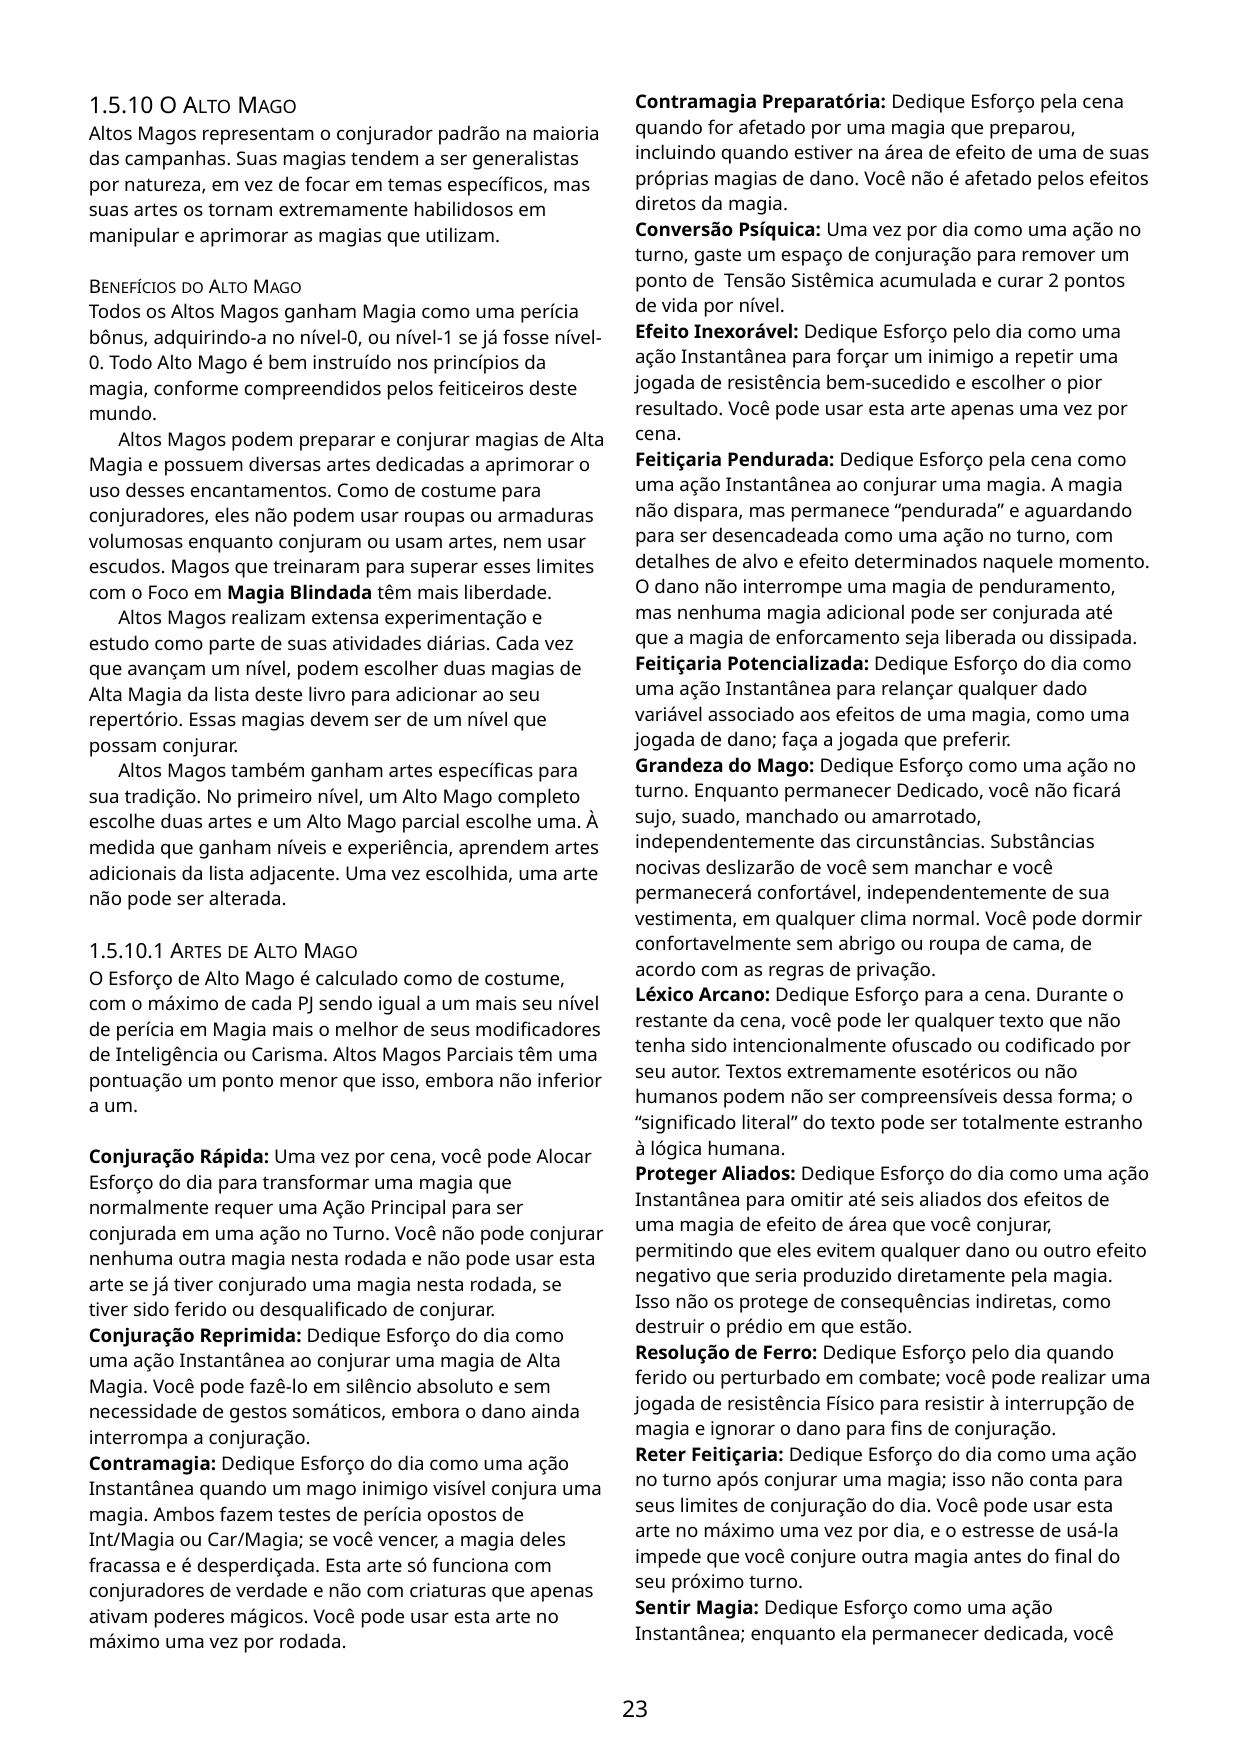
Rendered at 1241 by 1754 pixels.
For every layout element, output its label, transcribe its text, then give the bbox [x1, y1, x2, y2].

text O Esforço de Alto Mago é calculado como de costume, com o máximo de cada PJ sendo igual a um mais seu nível de perícia em Magia mais o melhor de seus modificadores de Inteligência ou Carisma. Altos Magos Parciais têm uma pontuação um ponto menor que isso, embora não inferior a um. [88, 965, 605, 1118]
subtitle 1.5.10 O Alto Mago [88, 88, 605, 120]
text Sentir Magia: Dedique Esforço como uma ação Instantânea; enquanto ela permanecer dedicada, você [635, 1594, 1152, 1645]
text Altos Magos podem preparar e conjurar magias de Alta Magia e possuem diversas artes dedicadas a aprimorar o uso desses encantamentos. Como de costume para conjuradores, eles não podem usar roupas ou armaduras volumosas enquanto conjuram ou usam artes, nem usar escudos. Magos que treinaram para superar esses limites com o Foco em Magia Blindada têm mais liberdade. [88, 426, 605, 605]
text Feitiçaria Potencializada: Dedique Esforço do dia como uma ação Instantânea para relançar qualquer dado variável associado aos efeitos de uma magia, como uma jogada de dano; faça a jogada que preferir. [635, 650, 1152, 752]
text Léxico Arcano: Dedique Esforço para a cena. Durante o restante da cena, você pode ler qualquer texto que não tenha sido intencionalmente ofuscado ou codificado por seu autor. Textos extremamente esotéricos ou não humanos podem não ser compreensíveis dessa forma; o “significado literal” do texto pode ser totalmente estranho à lógica humana. [635, 982, 1152, 1160]
text Benefícios do Alto Mago [88, 273, 605, 298]
text Efeito Inexorável: Dedique Esforço pelo dia como uma ação Instantânea para forçar um inimigo a repetir uma jogada de resistência bem-sucedido e escolher o pior resultado. Você pode usar esta arte apenas uma vez por cena. [635, 318, 1152, 446]
text Resolução de Ferro: Dedique Esforço pelo dia quando ferido ou perturbado em combate; você pode realizar uma jogada de resistência Físico para resistir à interrupção de magia e ignorar o dano para fins de conjuração. [635, 1339, 1152, 1441]
text Grandeza do Mago: Dedique Esforço como uma ação no turno. Enquanto permanecer Dedicado, você não ficará sujo, suado, manchado ou amarrotado, independentemente das circunstâncias. Substâncias nocivas deslizarão de você sem manchar e você permanecerá confortável, independentemente de sua vestimenta, em qualquer clima normal. Você pode dormir confortavelmente sem abrigo ou roupa de cama, de acordo com as regras de privação. [635, 752, 1152, 982]
text Reter Feitiçaria: Dedique Esforço do dia como uma ação no turno após conjurar uma magia; isso não conta para seus limites de conjuração do dia. Você pode usar esta arte no máximo uma vez por dia, e o estresse de usá-la impede que você conjure outra magia antes do final do seu próximo turno. [635, 1441, 1152, 1594]
text Altos Magos representam o conjurador padrão na maioria das campanhas. Suas magias tendem a ser generalistas por natureza, em vez de focar em temas específicos, mas suas artes os tornam extremamente habilidosos em manipular e aprimorar as magias que utilizam. [88, 120, 605, 247]
text Feitiçaria Pendurada: Dedique Esforço pela cena como uma ação Instantânea ao conjurar uma magia. A magia não dispara, mas permanece “pendurada” e aguardando para ser desencadeada como uma ação no turno, com detalhes de alvo e efeito determinados naquele momento. O dano não interrompe uma magia de penduramento, mas nenhuma magia adicional pode ser conjurada até que a magia de enforcamento seja liberada ou dissipada. [635, 446, 1152, 650]
text Conjuração Reprimida: Dedique Esforço do dia como uma ação Instantânea ao conjurar uma magia de Alta Magia. Você pode fazê-lo em silêncio absoluto e sem necessidade de gestos somáticos, embora o dano ainda interrompa a conjuração. [88, 1322, 605, 1450]
subtitle 1.5.10.1 Artes de Alto Mago [88, 936, 605, 965]
text Conjuração Rápida: Uma vez por cena, você pode Alocar Esforço do dia para transformar uma magia que normalmente requer uma Ação Principal para ser conjurada em uma ação no Turno. Você não pode conjurar nenhuma outra magia nesta rodada e não pode usar esta arte se já tiver conjurado uma magia nesta rodada, se tiver sido ferido ou desqualificado de conjurar. [88, 1143, 605, 1322]
text Contramagia: Dedique Esforço do dia como uma ação Instantânea quando um mago inimigo visível conjura uma magia. Ambos fazem testes de perícia opostos de Int/Magia ou Car/Magia; se você vencer, a magia deles fracassa e é desperdiçada. Esta arte só funciona com conjuradores de verdade e não com criaturas que apenas ativam poderes mágicos. Você pode usar esta arte no máximo uma vez por rodada. [88, 1450, 605, 1654]
text Proteger Aliados: Dedique Esforço do dia como uma ação Instantânea para omitir até seis aliados dos efeitos de uma magia de efeito de área que você conjurar, permitindo que eles evitem qualquer dano ou outro efeito negativo que seria produzido diretamente pela magia. Isso não os protege de consequências indiretas, como destruir o prédio em que estão. [635, 1160, 1152, 1339]
text Conversão Psíquica: Uma vez por dia como uma ação no turno, gaste um espaço de conjuração para remover um ponto de Tensão Sistêmica acumulada e curar 2 pontos de vida por nível. [635, 216, 1152, 318]
text Contramagia Preparatória: Dedique Esforço pela cena quando for afetado por uma magia que preparou, incluindo quando estiver na área de efeito de uma de suas próprias magias de dano. Você não é afetado pelos efeitos diretos da magia. [635, 88, 1152, 216]
text Altos Magos também ganham artes específicas para sua tradição. No primeiro nível, um Alto Mago completo escolhe duas artes e um Alto Mago parcial escolhe uma. À medida que ganham níveis e experiência, aprendem artes adicionais da lista adjacente. Uma vez escolhida, uma arte não pode ser alterada. [88, 758, 605, 911]
text Todos os Altos Magos ganham Magia como uma perícia bônus, adquirindo-a no nível-0, ou nível-1 se já fosse nível-0. Todo Alto Mago é bem instruído nos princípios da magia, conforme compreendidos pelos feiticeiros deste mundo. [88, 298, 605, 426]
text Altos Magos realizam extensa experimentação e estudo como parte de suas atividades diárias. Cada vez que avançam um nível, podem escolher duas magias de Alta Magia da lista deste livro para adicionar ao seu repertório. Essas magias devem ser de um nível que possam conjurar. [88, 605, 605, 758]
